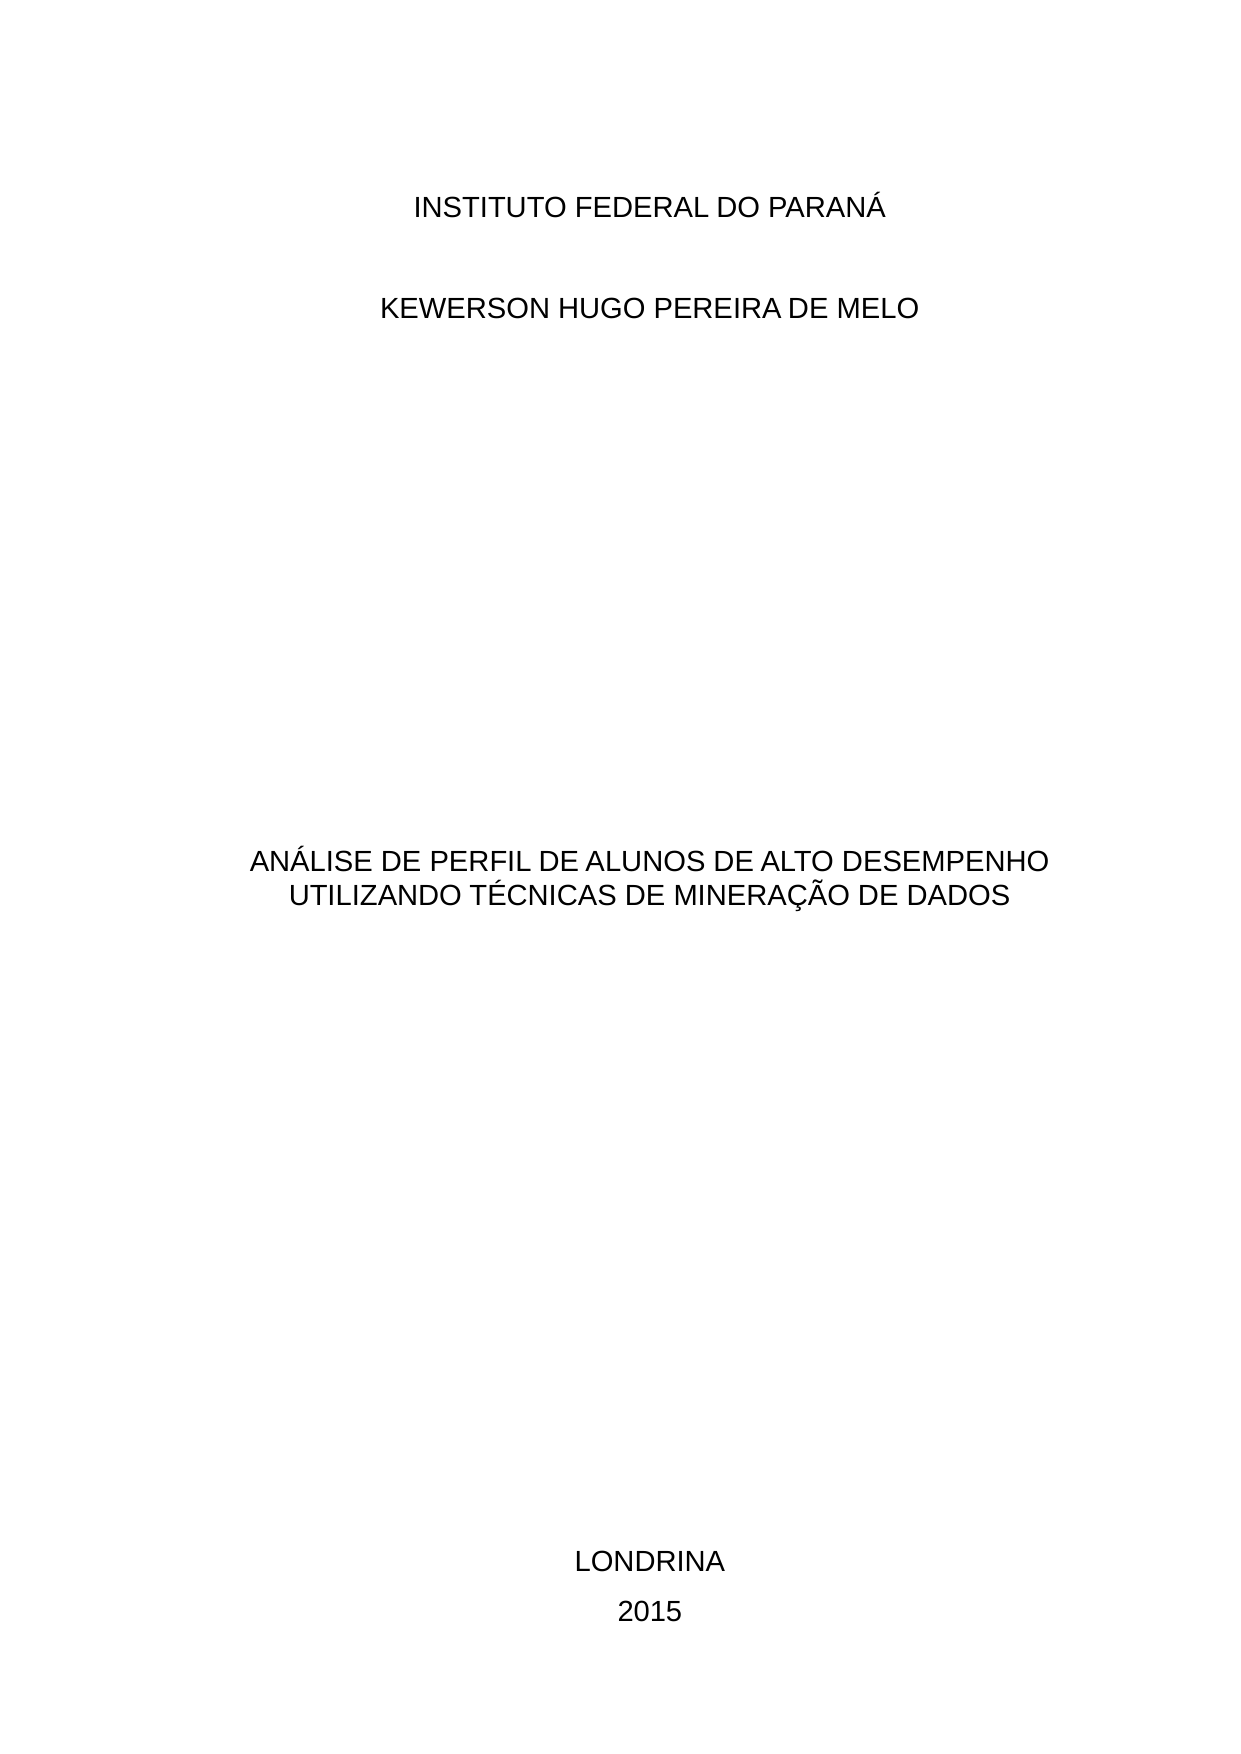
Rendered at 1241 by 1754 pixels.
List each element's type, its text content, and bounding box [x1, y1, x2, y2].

text LONDRINA [177, 1544, 1122, 1577]
text ANÁLISE DE PERFIL DE ALUNOS DE ALTO DESEMPENHO UTILIZANDO TÉCNICAS DE MINERAÇÃO DE DADOS [177, 844, 1122, 911]
text INSTITUTO FEDERAL DO PARANÁ [177, 190, 1122, 223]
text KEWERSON HUGO PEREIRA DE MELO [177, 291, 1122, 324]
text 2015 [177, 1594, 1122, 1627]
